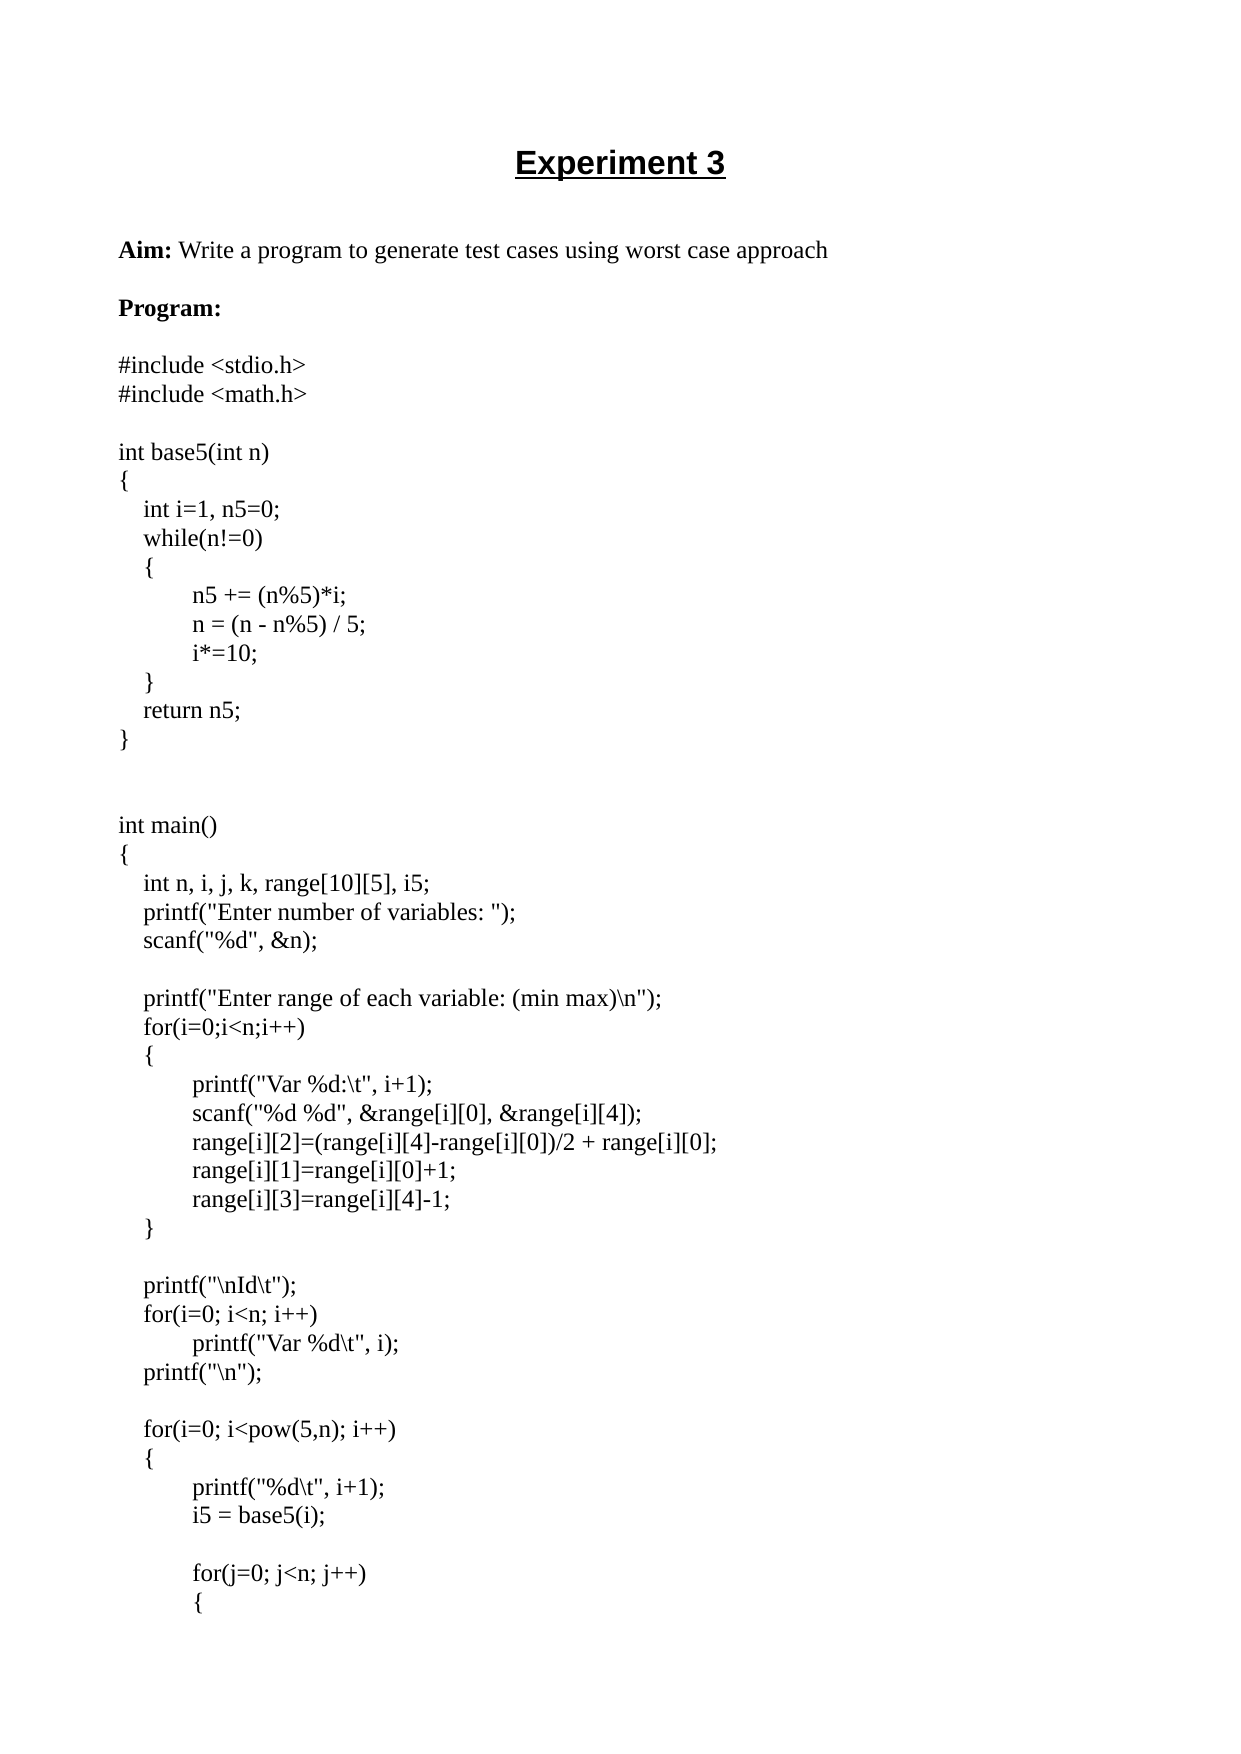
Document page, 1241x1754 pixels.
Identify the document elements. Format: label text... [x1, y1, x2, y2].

text { [118, 1041, 1122, 1069]
text int i=1, n5=0; [118, 494, 1122, 523]
text scanf("%d", &n); [118, 926, 1122, 954]
text Program: [118, 293, 1122, 322]
subtitle Experiment 3 [118, 143, 1122, 182]
text { [118, 1443, 1122, 1472]
text i*=10; [118, 638, 1122, 667]
text printf("Enter range of each variable: (min max)\n"); [118, 983, 1122, 1012]
text printf("Var %d\t", i); [118, 1328, 1122, 1357]
text for(i=0;i<n;i++) [118, 1012, 1122, 1041]
text int main() [118, 811, 1122, 839]
text printf("%d\t", i+1); [118, 1472, 1122, 1501]
text int base5(int n) [118, 437, 1122, 466]
text return n5; [118, 696, 1122, 724]
text printf("Var %d:\t", i+1); [118, 1069, 1122, 1098]
text #include <math.h> [118, 379, 1122, 408]
text { [118, 552, 1122, 581]
text for(i=0; i<n; i++) [118, 1299, 1122, 1328]
text } [118, 724, 1122, 753]
text printf("\n"); [118, 1357, 1122, 1386]
text #include <stdio.h> [118, 351, 1122, 379]
text { [118, 1587, 1122, 1616]
text range[i][1]=range[i][0]+1; [118, 1156, 1122, 1184]
text i5 = base5(i); [118, 1501, 1122, 1529]
text range[i][2]=(range[i][4]-range[i][0])/2 + range[i][0]; [118, 1127, 1122, 1156]
text scanf("%d %d", &range[i][0], &range[i][4]); [118, 1098, 1122, 1127]
text } [118, 667, 1122, 696]
text while(n!=0) [118, 523, 1122, 552]
text printf("Enter number of variables: "); [118, 897, 1122, 926]
text int n, i, j, k, range[10][5], i5; [118, 868, 1122, 897]
text } [118, 1213, 1122, 1242]
text for(i=0; i<pow(5,n); i++) [118, 1414, 1122, 1443]
text { [118, 839, 1122, 868]
text printf("\nId\t"); [118, 1271, 1122, 1299]
text Aim: Write a program to generate test cases using worst case approach [118, 236, 1122, 264]
text n5 += (n%5)*i; [118, 581, 1122, 609]
text n = (n - n%5) / 5; [118, 609, 1122, 638]
text range[i][3]=range[i][4]-1; [118, 1184, 1122, 1213]
text { [118, 466, 1122, 494]
text for(j=0; j<n; j++) [118, 1558, 1122, 1587]
